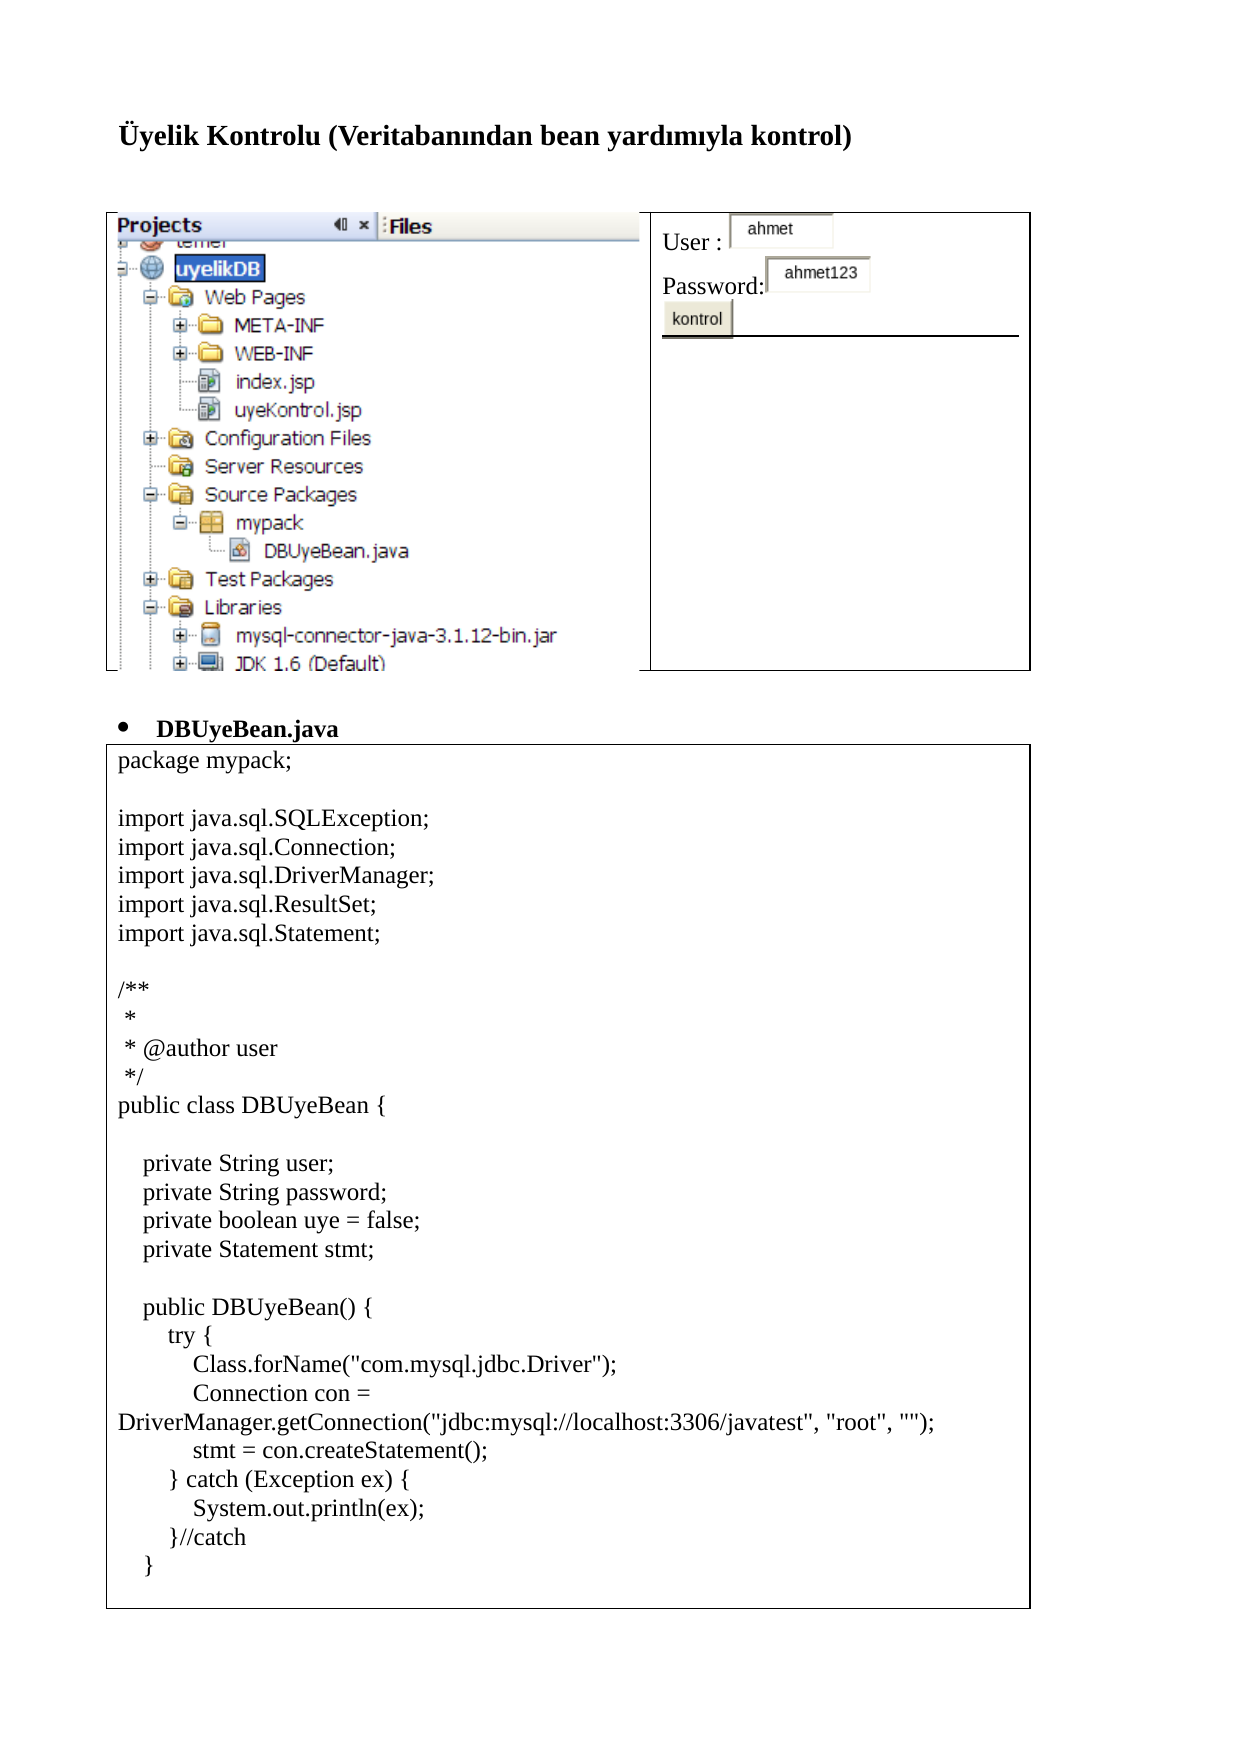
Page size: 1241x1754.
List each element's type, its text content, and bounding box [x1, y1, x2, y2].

table_header Top of Form User : Password: Bottom of Form [651, 213, 1029, 670]
table_header [640, 213, 650, 670]
list DBUyeBean.java [118, 714, 1122, 744]
table_header [107, 213, 117, 670]
text Üyelik Kontrolu (Veritabanından bean yardımıyla kontrol) [118, 118, 1122, 152]
table_header package mypack; import java.sql.SQLException; import java.sql.Connection; import java.sql.DriverManager; import java.sql.ResultSet; import java.sql.Statement; /** * * @author user */ public class DBUyeBean { private String user; private String password; private boolean uye = false; private Statement stmt; public DBUyeBean() { try { Class.forName("com.mysql.jdbc.Driver"); Connection con = DriverManager.getConnection("jdbc:mysql://localhost:3306/javatest", "root", ""); stmt = con.createStatement(); } catch (Exception ex) { System.out.println(ex); }//catch } [107, 745, 1029, 1608]
picture [117, 212, 640, 671]
